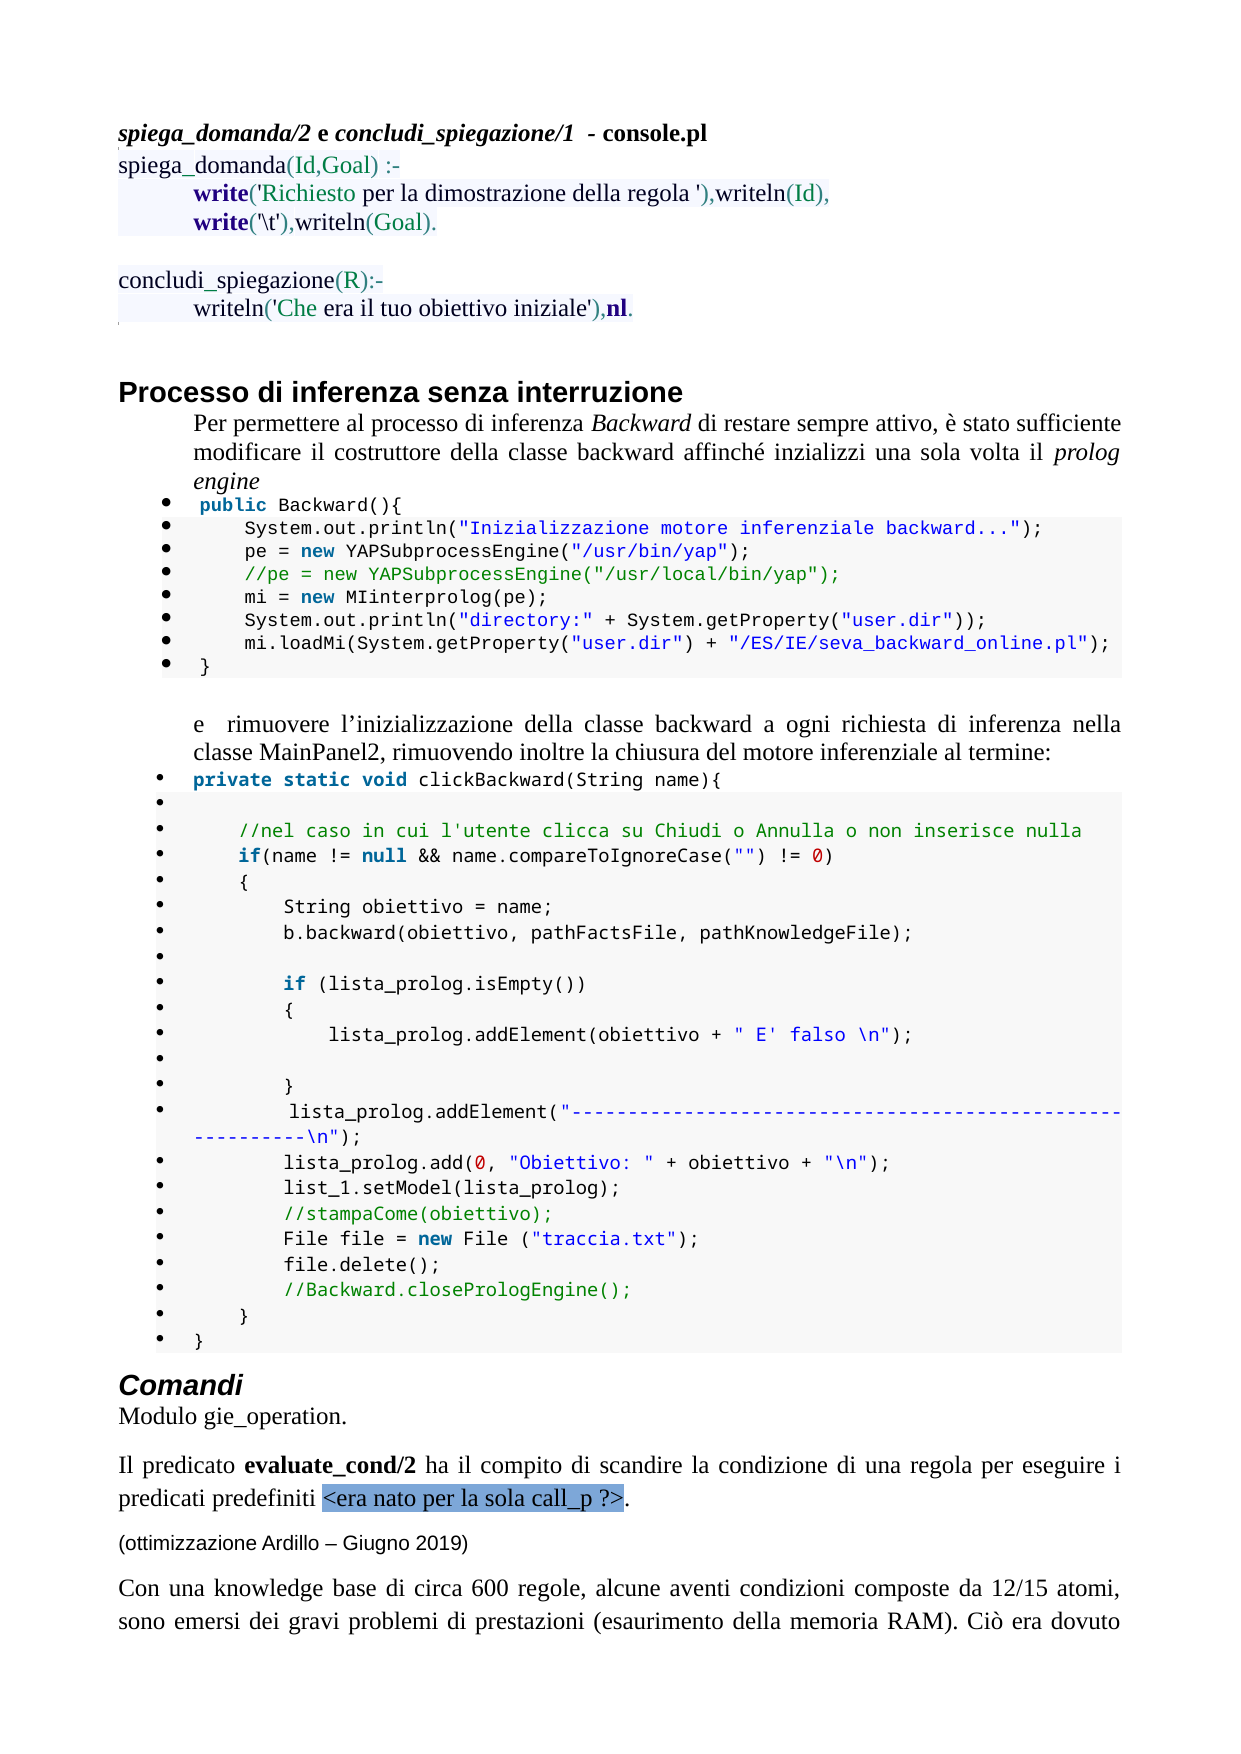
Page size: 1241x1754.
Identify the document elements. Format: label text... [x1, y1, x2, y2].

list if(name != null && name.compareToIgnoreCase("") != 0) [156, 843, 1122, 868]
list list_1.setModel(lista_prolog); [156, 1174, 1122, 1200]
list //stampaCome(obiettivo); [156, 1200, 1122, 1226]
text Il predicato evaluate_cond/2 ha il compito di scandire la condizione di una regola per eseguire i predicati predefiniti <era nato per la sola call_p ?>. [118, 1450, 1122, 1512]
list file.delete(); [156, 1251, 1122, 1277]
list private static void clickBackward(String name){ [156, 766, 1122, 792]
text concludi_spiegazione(R):- [118, 265, 1122, 293]
text spiega_domanda(Id,Goal) :- [118, 150, 1122, 178]
text Modulo gie_operation. [118, 1401, 1122, 1430]
list if (lista_prolog.isEmpty()) [156, 970, 1122, 996]
list { [156, 996, 1122, 1021]
list mi = new MIinterprolog(pe); [162, 586, 1122, 609]
list pe = new YAPSubprocessEngine("/usr/bin/yap"); [162, 540, 1122, 563]
list mi.loadMi(System.getProperty("user.dir") + "/ES/IE/seva_backward_online.pl"); [162, 632, 1122, 655]
text e rimuovere l’inizializzazione della classe backward a ogni richiesta di inferenza nella classe MainPanel2, rimuovendo inoltre la chiusura del motore inferenziale al termine: [193, 709, 1122, 766]
text Con una knowledge base di circa 600 regole, alcune aventi condizioni composte da 12/15 atomi, sono emersi dei gravi problemi di prestazioni (esaurimento della memoria RAM). Ciò era dovuto [118, 1573, 1122, 1635]
list String obiettivo = name; [156, 894, 1122, 919]
list } [162, 655, 1122, 678]
list } [156, 1302, 1122, 1328]
list public Backward(){ [162, 494, 1122, 517]
list lista_prolog.addElement("-----------------------------------------------------------\n"); [156, 1098, 1122, 1149]
text write('\t'),writeln(Goal). [118, 207, 1122, 236]
list //pe = new YAPSubprocessEngine("/usr/local/bin/yap"); [162, 563, 1122, 586]
list //nel caso in cui l'utente clicca su Chiudi o Annulla o non inserisce nulla [156, 817, 1122, 843]
list lista_prolog.add(0, "Obiettivo: " + obiettivo + "\n"); [156, 1149, 1122, 1174]
list } [156, 1328, 1122, 1353]
text writeln('Che era il tuo obiettivo iniziale'),nl. [118, 293, 1122, 322]
text spiega_domanda/2 e concludi_spiegazione/1 - console.pl [118, 118, 1122, 147]
subtitle Comandi [118, 1368, 1122, 1401]
list System.out.println("Inizializzazione motore inferenziale backward..."); [162, 517, 1122, 540]
list File file = new File ("traccia.txt"); [156, 1226, 1122, 1251]
list } [156, 1072, 1122, 1098]
list System.out.println("directory:" + System.getProperty("user.dir")); [162, 609, 1122, 632]
subtitle Processo di inferenza senza interruzione [118, 375, 1122, 408]
text (ottimizzazione Ardillo – Giugno 2019) [118, 1531, 1122, 1555]
text Per permettere al processo di inferenza Backward di restare sempre attivo, è stato sufficiente modificare il costruttore della classe backward affinché inzializzi una sola volta il prolog engine [193, 408, 1122, 494]
text write('Richiesto per la dimostrazione della regola '),writeln(Id), [118, 178, 1122, 207]
list lista_prolog.addElement(obiettivo + " E' falso \n"); [156, 1021, 1122, 1047]
list { [156, 868, 1122, 894]
list b.backward(obiettivo, pathFactsFile, pathKnowledgeFile); [156, 919, 1122, 945]
list //Backward.closePrologEngine(); [156, 1277, 1122, 1302]
